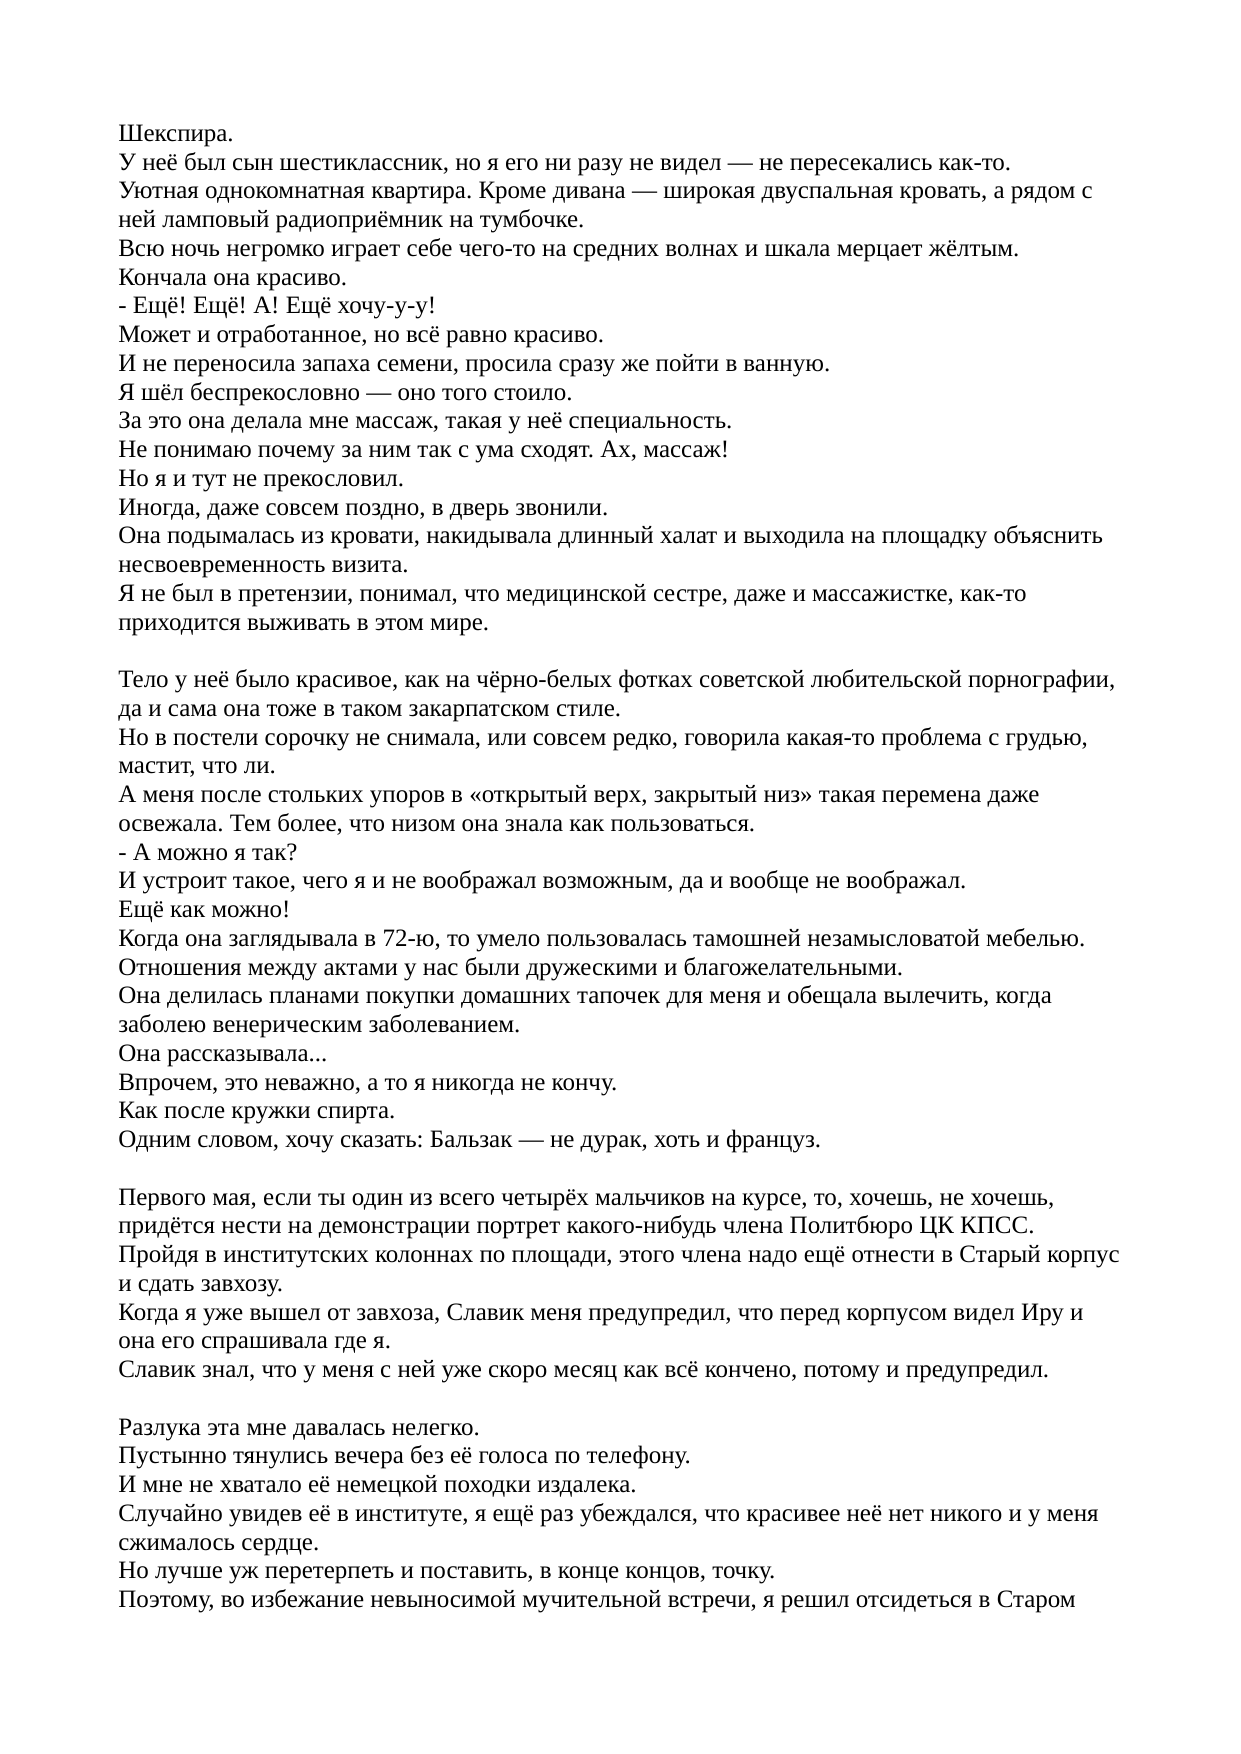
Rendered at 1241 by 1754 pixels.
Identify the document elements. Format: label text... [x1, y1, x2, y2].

text Всю ночь негромко играет себе чего-то на средних волнах и шкала мерцает жёлтым. [118, 233, 1122, 262]
text Я не был в претензии, понимал, что медицинской сестре, даже и массажистке, как-то приходится выживать в этом мире. [118, 578, 1122, 636]
text Отношения между актами у нас были дружескими и благожелательными. [118, 952, 1122, 981]
text Когда она заглядывала в 72-ю, то умело пользовалась тамошней незамысловатой мебелью. [118, 923, 1122, 952]
text Но я и тут не прекословил. [118, 463, 1122, 492]
text И устроит такое, чего я и не воображал возможным, да и вообще не воображал. [118, 866, 1122, 894]
text За это она делала мне массаж, такая у неё специальность. [118, 406, 1122, 434]
text И мне не хватало её немецкой походки издалека. [118, 1469, 1122, 1498]
text Пустынно тянулись вечера без её голоса по телефону. [118, 1441, 1122, 1469]
text Тело у неё было красивое, как на чёрно-белых фотках советской любительской порнографии, да и сама она тоже в таком закарпатском стиле. [118, 664, 1122, 722]
text Я шёл беспрекословно — оно того стоило. [118, 377, 1122, 406]
text Уютная однокомнатная квартира. Кроме дивана — широкая двуспальная кровать, а рядом с ней ламповый радиоприёмник на тумбочке. [118, 176, 1122, 233]
text Она делилась планами покупки домашних тапочек для меня и обещала вылечить, когда заболею венерическим заболеванием. [118, 981, 1122, 1038]
text Не понимаю почему за ним так с ума сходят. Ах, массаж! [118, 434, 1122, 463]
text Разлука эта мне давалась нелегко. [118, 1412, 1122, 1441]
text Но в постели сорочку не снимала, или совсем редко, говорила какая-то проблема с грудью, мастит, что ли. [118, 722, 1122, 779]
text Случайно увидев её в институте, я ещё раз убеждался, что красивее неё нет никого и у меня сжималось сердце. [118, 1498, 1122, 1556]
text Одним словом, хочу сказать: Бальзак — не дурак, хоть и француз. [118, 1124, 1122, 1153]
text Первого мая, если ты один из всего четырёх мальчиков на курсе, то, хочешь, не хочешь, придётся нести на демонстрации портрет какого-нибудь члена Политбюро ЦК КПСС. [118, 1182, 1122, 1239]
text У неё был сын шестиклассник, но я его ни разу не видел — не пересекались как-то. [118, 147, 1122, 176]
text Пройдя в институтских колоннах по площади, этого члена надо ещё отнести в Старый корпус и сдать завхозу. [118, 1239, 1122, 1297]
text Когда я уже вышел от завхоза, Славик меня предупредил, что перед корпусом видел Иру и она его спрашивала где я. [118, 1297, 1122, 1354]
text Она подымалась из кровати, накидывала длинный халат и выходила на площадку объяснить несвоевременность визита. [118, 521, 1122, 578]
text Иногда, даже совсем поздно, в дверь звонили. [118, 492, 1122, 521]
text Но лучше уж перетерпеть и поставить, в конце концов, точку. [118, 1556, 1122, 1584]
text - Ещё! Ещё! А! Ещё хочу-у-у! [118, 291, 1122, 319]
text И не переносила запаха семени, просила сразу же пойти в ванную. [118, 348, 1122, 377]
text Славик знал, что у меня с ней уже скоро месяц как всё кончено, потому и предупредил. [118, 1354, 1122, 1383]
text Поэтому, во избежание невыносимой мучительной встречи, я решил отсидеться в Старом [118, 1584, 1122, 1613]
text Шекспира. [118, 118, 1122, 147]
text Как после кружки спирта. [118, 1096, 1122, 1124]
text Она рассказывала... [118, 1038, 1122, 1067]
text Может и отработанное, но всё равно красиво. [118, 319, 1122, 348]
text А меня после стольких упоров в «открытый верх, закрытый низ» такая перемена даже освежала. Тем более, что низом она знала как пользоваться. [118, 779, 1122, 837]
text Ещё как можно! [118, 894, 1122, 923]
text - А можно я так? [118, 837, 1122, 866]
text Впрочем, это неважно, а то я никогда не кончу. [118, 1067, 1122, 1096]
text Кончала она красиво. [118, 262, 1122, 291]
